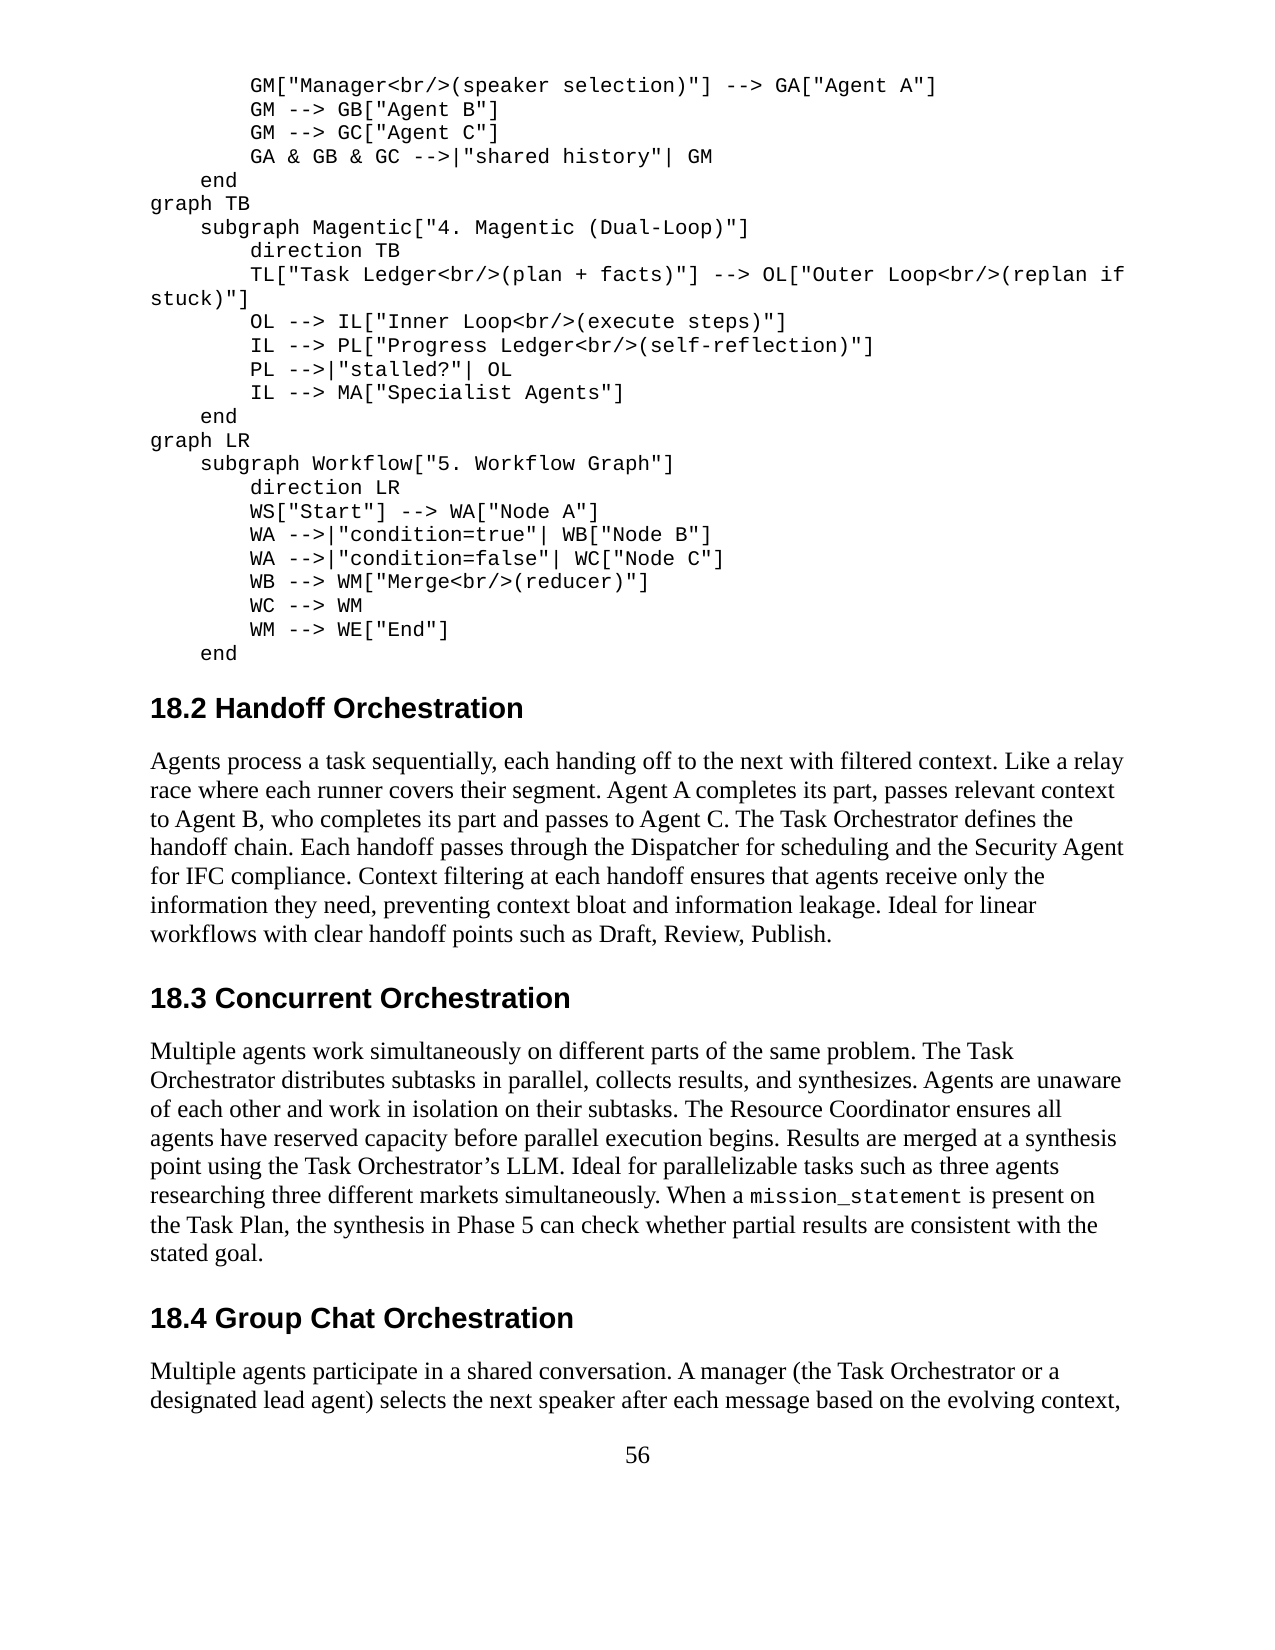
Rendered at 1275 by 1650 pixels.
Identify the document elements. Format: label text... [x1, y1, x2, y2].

text WB --> WM["Merge<br/>(reducer)"] [150, 572, 1125, 595]
text IL --> MA["Specialist Agents"] [150, 382, 1125, 406]
text GM --> GC["Agent C"] [150, 122, 1125, 146]
text end [150, 169, 1125, 193]
text PL -->|"stalled?"| OL [150, 359, 1125, 382]
text Multiple agents participate in a shared conversation. A manager (the Task Orchestrator or a designated lead agent) selects the next speaker after each message based on the evolving context, [150, 1356, 1125, 1414]
text direction LR [150, 477, 1125, 501]
text TL["Task Ledger<br/>(plan + facts)"] --> OL["Outer Loop<br/>(replan if stuck)"] [150, 264, 1125, 311]
subtitle 18.3 Concurrent Orchestration [150, 981, 1125, 1015]
text GA & GB & GC -->|"shared history"| GM [150, 146, 1125, 169]
text GM["Manager<br/>(speaker selection)"] --> GA["Agent A"] [150, 75, 1125, 99]
text Multiple agents work simultaneously on different parts of the same problem. The Task Orchestrator distributes subtasks in parallel, collects results, and synthesizes. Agents are unaware of each other and work in isolation on their subtasks. The Resource Coordinator ensures all agents have reserved capacity before parallel execution begins. Results are merged at a synthesis point using the Task Orchestrator’s LLM. Ideal for parallelizable tasks such as three agents researching three different markets simultaneously. When a mission_statement is present on the Task Plan, the synthesis in Phase 5 can check whether partial results are consistent with the stated goal. [150, 1036, 1125, 1267]
text WA -->|"condition=false"| WC["Node C"] [150, 548, 1125, 572]
text subgraph Magentic["4. Magentic (Dual-Loop)"] [150, 217, 1125, 241]
subtitle 18.2 Handoff Orchestration [150, 691, 1125, 725]
text graph TB [150, 193, 1125, 217]
text WC --> WM [150, 595, 1125, 619]
text subgraph Workflow["5. Workflow Graph"] [150, 453, 1125, 477]
text WA -->|"condition=true"| WB["Node B"] [150, 524, 1125, 548]
text WS["Start"] --> WA["Node A"] [150, 501, 1125, 524]
text end [150, 642, 1125, 666]
text GM --> GB["Agent B"] [150, 99, 1125, 122]
text Agents process a task sequentially, each handing off to the next with filtered context. Like a relay race where each runner covers their segment. Agent A completes its part, passes relevant context to Agent B, who completes its part and passes to Agent C. The Task Orchestrator defines the handoff chain. Each handoff passes through the Dispatcher for scheduling and the Security Agent for IFC compliance. Context filtering at each handoff ensures that agents receive only the information they need, preventing context bloat and information leakage. Ideal for linear workflows with clear handoff points such as Draft, Review, Publish. [150, 746, 1125, 947]
subtitle 18.4 Group Chat Orchestration [150, 1301, 1125, 1335]
text OL --> IL["Inner Loop<br/>(execute steps)"] [150, 311, 1125, 335]
text end [150, 406, 1125, 430]
text graph LR [150, 430, 1125, 453]
text direction TB [150, 241, 1125, 264]
text WM --> WE["End"] [150, 619, 1125, 642]
text IL --> PL["Progress Ledger<br/>(self-reflection)"] [150, 335, 1125, 359]
